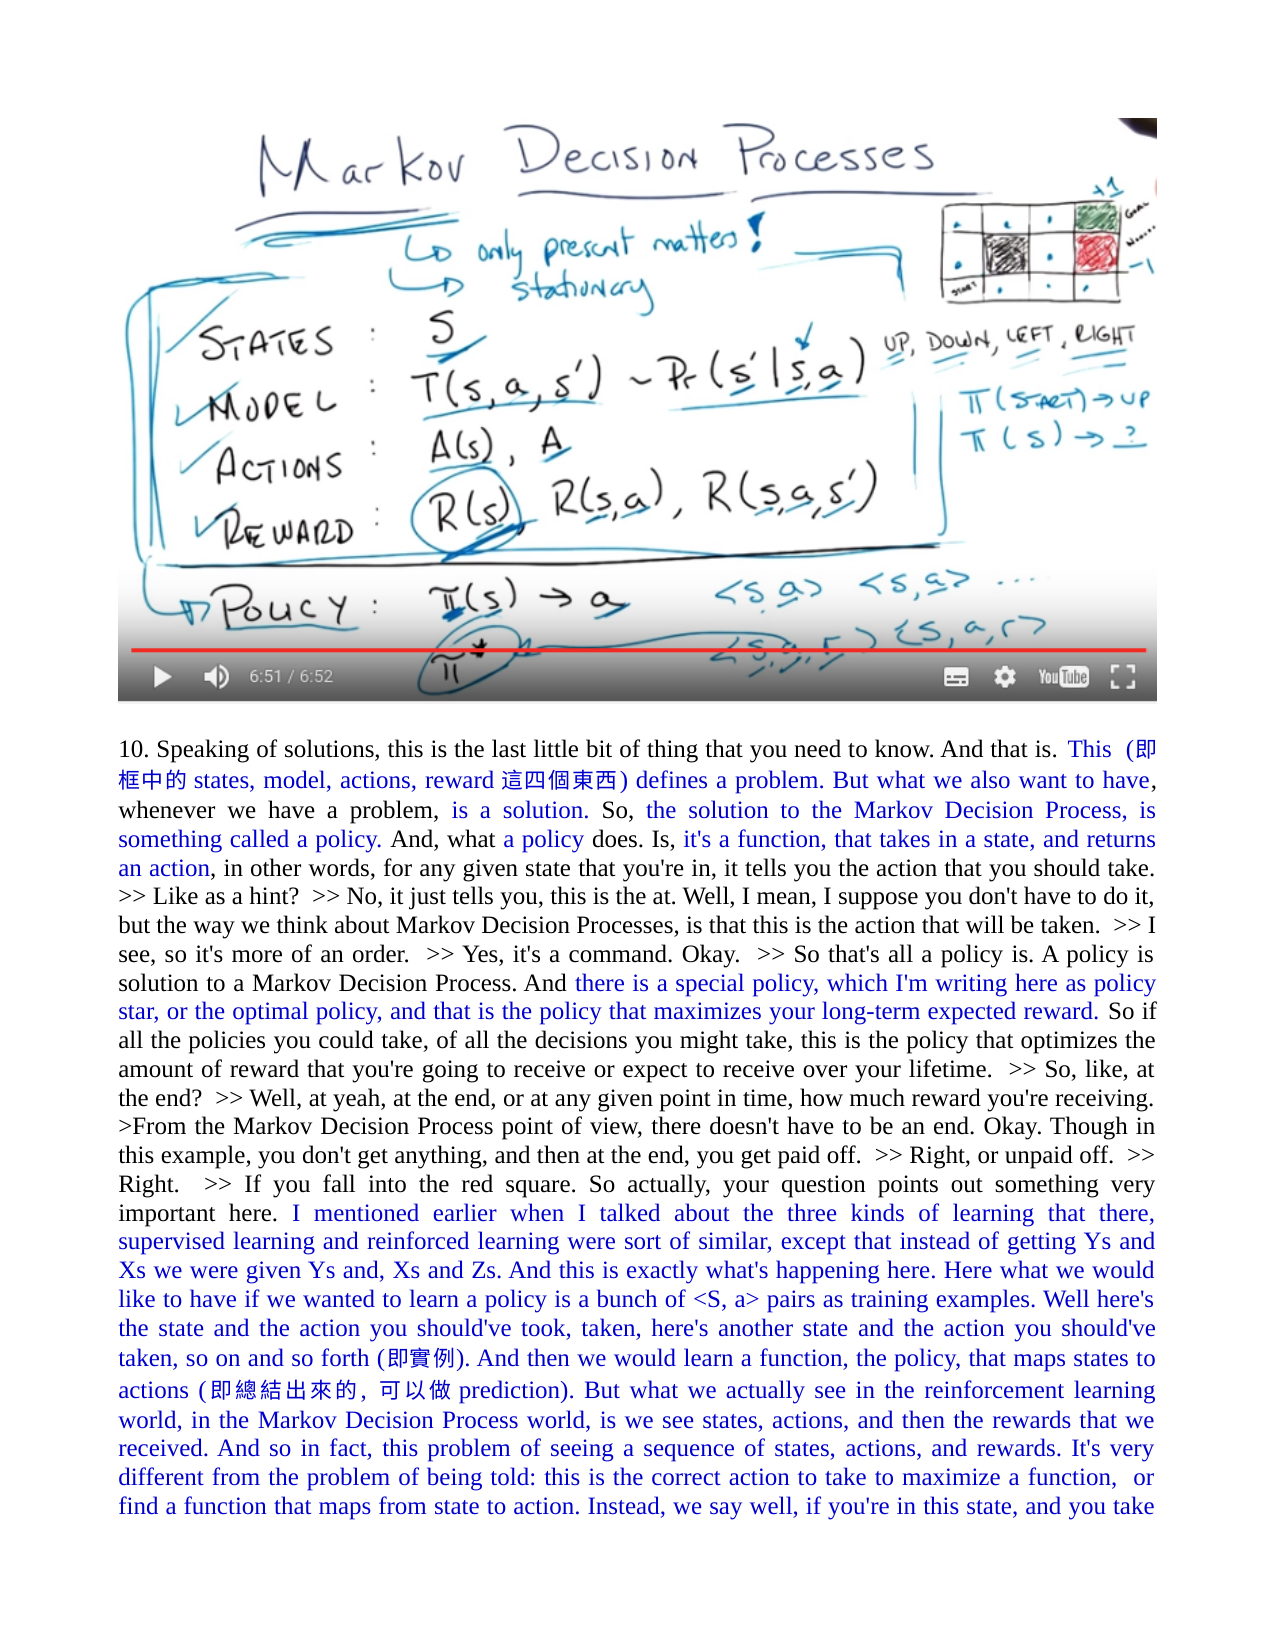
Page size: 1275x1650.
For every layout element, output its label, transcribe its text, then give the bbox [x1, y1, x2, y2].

text 10. Speaking of solutions, this is the last little bit of thing that you need to know. And that is. This (即框中的states, model, actions, reward這四個東西) defines a problem. But what we also want to have, whenever we have a problem, is a solution. So, the solution to the Markov Decision Process, is something called a policy. And, what a policy does. Is, it's a function, that takes in a state, and returns an action, in other words, for any given state that you're in, it tells you the action that you should take. >> Like as a hint? >> No, it just tells you, this is the at. Well, I mean, I suppose you don't have to do it, but the way we think about Markov Decision Processes, is that this is the action that will be taken. >> I see, so it's more of an order. >> Yes, it's a command. Okay. >> So that's all a policy is. A policy is solution to a Markov Decision Process. And there is a special policy, which I'm writing here as policy star, or the optimal policy, and that is the policy that maximizes your long-term expected reward. So if all the policies you could take, of all the decisions you might take, this is the policy that optimizes the amount of reward that you're going to receive or expect to receive over your lifetime. >> So, like, at the end? >> Well, at yeah, at the end, or at any given point in time, how much reward you're receiving. >From the Markov Decision Process point of view, there doesn't have to be an end. Okay. Though in this example, you don't get anything, and then at the end, you get paid off. >> Right, or unpaid off. >> Right. >> If you fall into the red square. So actually, your question points out something very important here. I mentioned earlier when I talked about the three kinds of learning that there, supervised learning and reinforced learning were sort of similar, except that instead of getting Ys and Xs we were given Ys and, Xs and Zs. And this is exactly what's happening here. Here what we would like to have if we wanted to learn a policy is a bunch of <S, a> pairs as training examples. Well here's the state and the action you should've took, taken, here's another state and the action you should've taken, so on and so forth (即實例). And then we would learn a function, the policy, that maps states to actions (即總結出來的, 可以做prediction). But what we actually see in the reinforcement learning world, in the Markov Decision Process world, is we see states, actions, and then the rewards that we received. And so in fact, this problem of seeing a sequence of states, actions, and rewards. It's very different from the problem of being told: this is the correct action to take to maximize a function, or find a function that maps from state to action. Instead, we say well, if you're in this state, and you take [118, 732, 1157, 1520]
picture [118, 118, 1157, 704]
